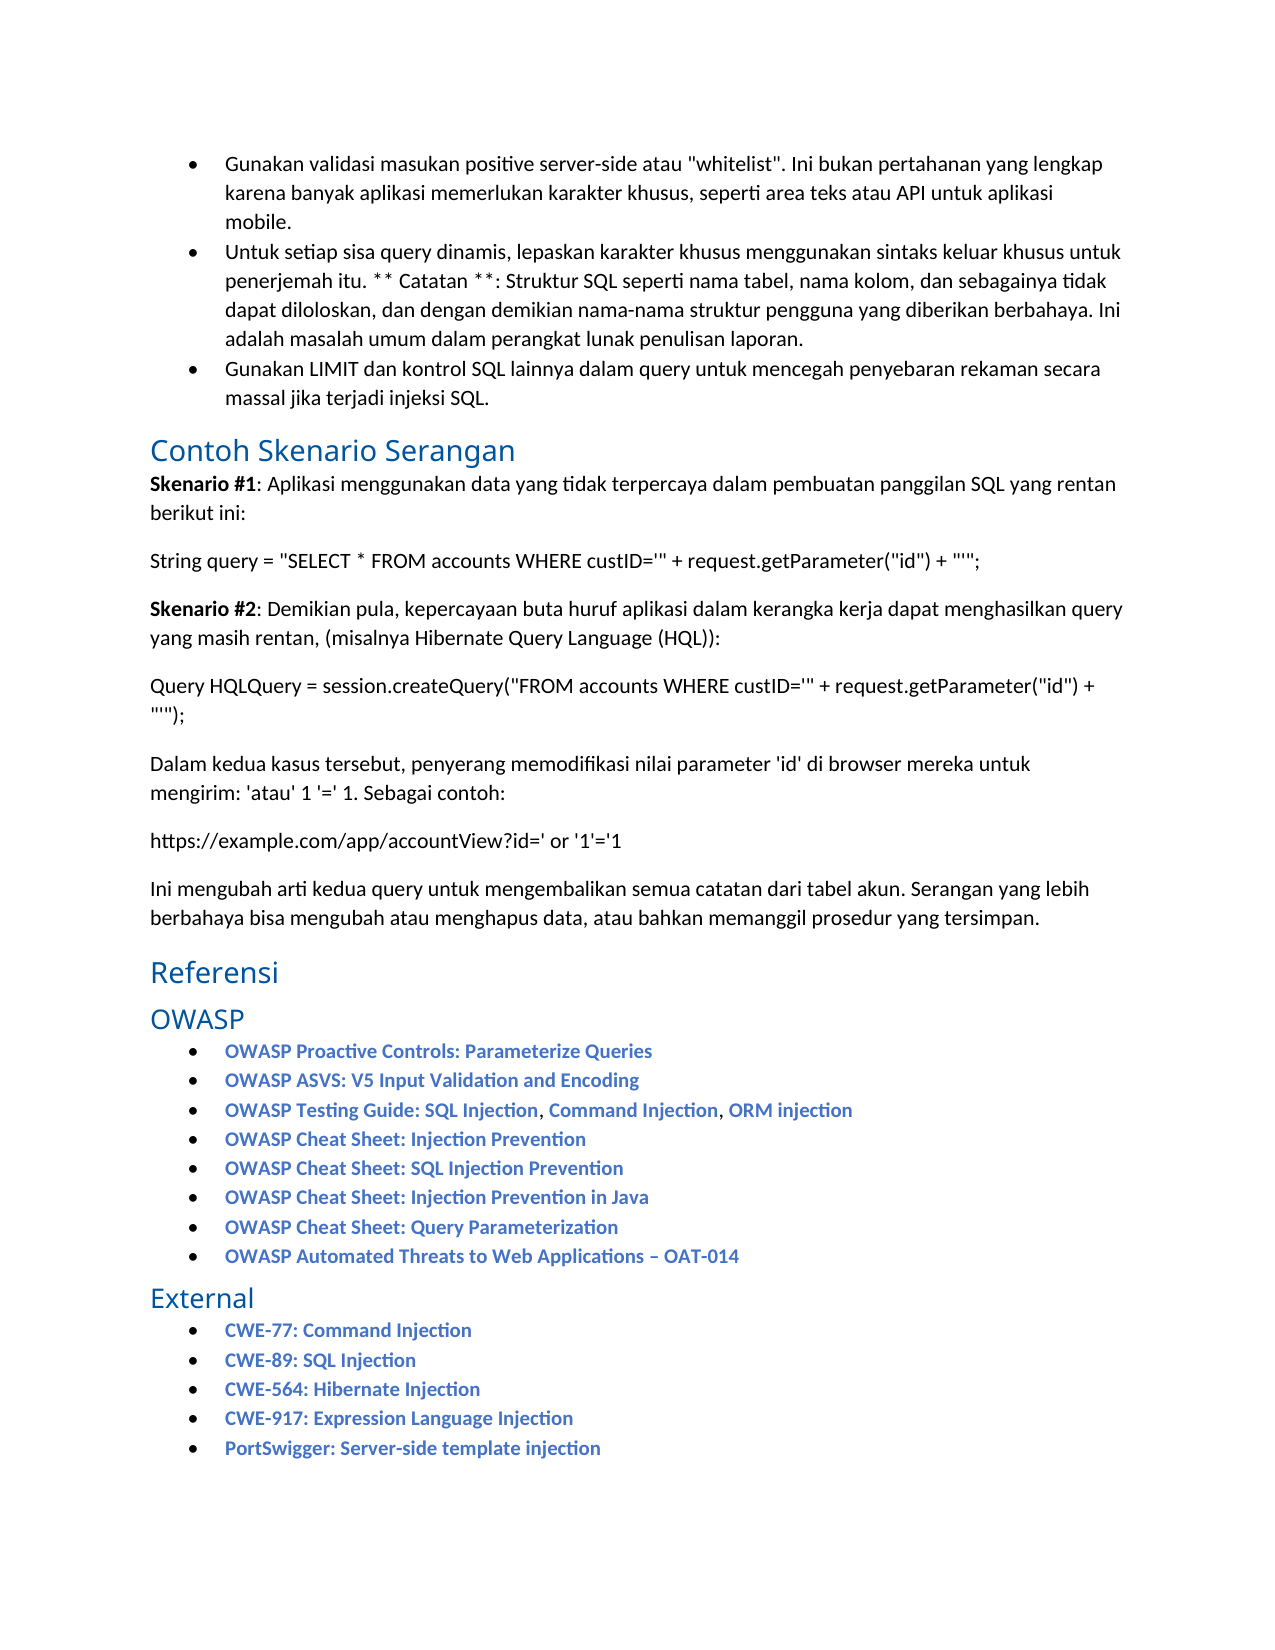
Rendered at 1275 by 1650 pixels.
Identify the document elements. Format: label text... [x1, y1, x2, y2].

subtitle Contoh Skenario Serangan [150, 430, 1125, 470]
list Gunakan LIMIT dan kontrol SQL lainnya dalam query untuk mencegah penyebaran rekaman secara massal jika terjadi injeksi SQL. [187, 355, 1125, 411]
list OWASP Cheat Sheet: Injection Prevention [187, 1125, 1125, 1152]
text Skenario #1: Aplikasi menggunakan data yang tidak terpercaya dalam pembuatan panggilan SQL yang rentan berikut ini: [150, 470, 1125, 526]
list Gunakan validasi masukan positive server-side atau "whitelist". Ini bukan pertahanan yang lengkap karena banyak aplikasi memerlukan karakter khusus, seperti area teks atau API untuk aplikasi mobile. [187, 150, 1125, 235]
list PortSwigger: Server-side template injection [187, 1434, 1125, 1460]
list Untuk setiap sisa query dinamis, lepaskan karakter khusus menggunakan sintaks keluar khusus untuk penerjemah itu. ** Catatan **: Struktur SQL seperti nama tabel, nama kolom, dan sebagainya tidak dapat diloloskan, dan dengan demikian nama-nama struktur pengguna yang diberikan berbahaya. Ini adalah masalah umum dalam perangkat lunak penulisan laporan. [187, 238, 1125, 352]
list OWASP Cheat Sheet: Injection Prevention in Java [187, 1183, 1125, 1210]
text Query HQLQuery = session.createQuery("FROM accounts WHERE custID='" + request.getParameter("id") + "'"); [150, 672, 1125, 728]
list CWE-917: Expression Language Injection [187, 1404, 1125, 1431]
text Skenario #2: Demikian pula, kepercayaan buta huruf aplikasi dalam kerangka kerja dapat menghasilkan query yang masih rentan, (misalnya Hibernate Query Language (HQL)): [150, 595, 1125, 651]
text Ini mengubah arti kedua query untuk mengembalikan semua catatan dari tabel akun. Serangan yang lebih berbahaya bisa mengubah atau menghapus data, atau bahkan memanggil prosedur yang tersimpan. [150, 875, 1125, 931]
list OWASP Proactive Controls: Parameterize Queries [187, 1037, 1125, 1064]
subtitle OWASP [150, 1000, 1125, 1037]
list OWASP Testing Guide: SQL Injection, Command Injection, ORM injection [187, 1096, 1125, 1122]
text Dalam kedua kasus tersebut, penyerang memodifikasi nilai parameter 'id' di browser mereka untuk mengirim: 'atau' 1 '=' 1. Sebagai contoh: [150, 750, 1125, 806]
list OWASP Cheat Sheet: SQL Injection Prevention [187, 1154, 1125, 1181]
list OWASP Automated Threats to Web Applications – OAT-014 [187, 1242, 1125, 1269]
list OWASP Cheat Sheet: Query Parameterization [187, 1213, 1125, 1239]
list CWE-89: SQL Injection [187, 1346, 1125, 1372]
text String query = "SELECT * FROM accounts WHERE custID='" + request.getParameter("id") + "'"; [150, 547, 1125, 574]
list CWE-564: Hibernate Injection [187, 1375, 1125, 1402]
subtitle Referensi [150, 952, 1125, 992]
text https://example.com/app/accountView?id=' or '1'='1 [150, 827, 1125, 854]
list CWE-77: Command Injection [187, 1317, 1125, 1343]
subtitle External [150, 1280, 1125, 1317]
list OWASP ASVS: V5 Input Validation and Encoding [187, 1066, 1125, 1093]
